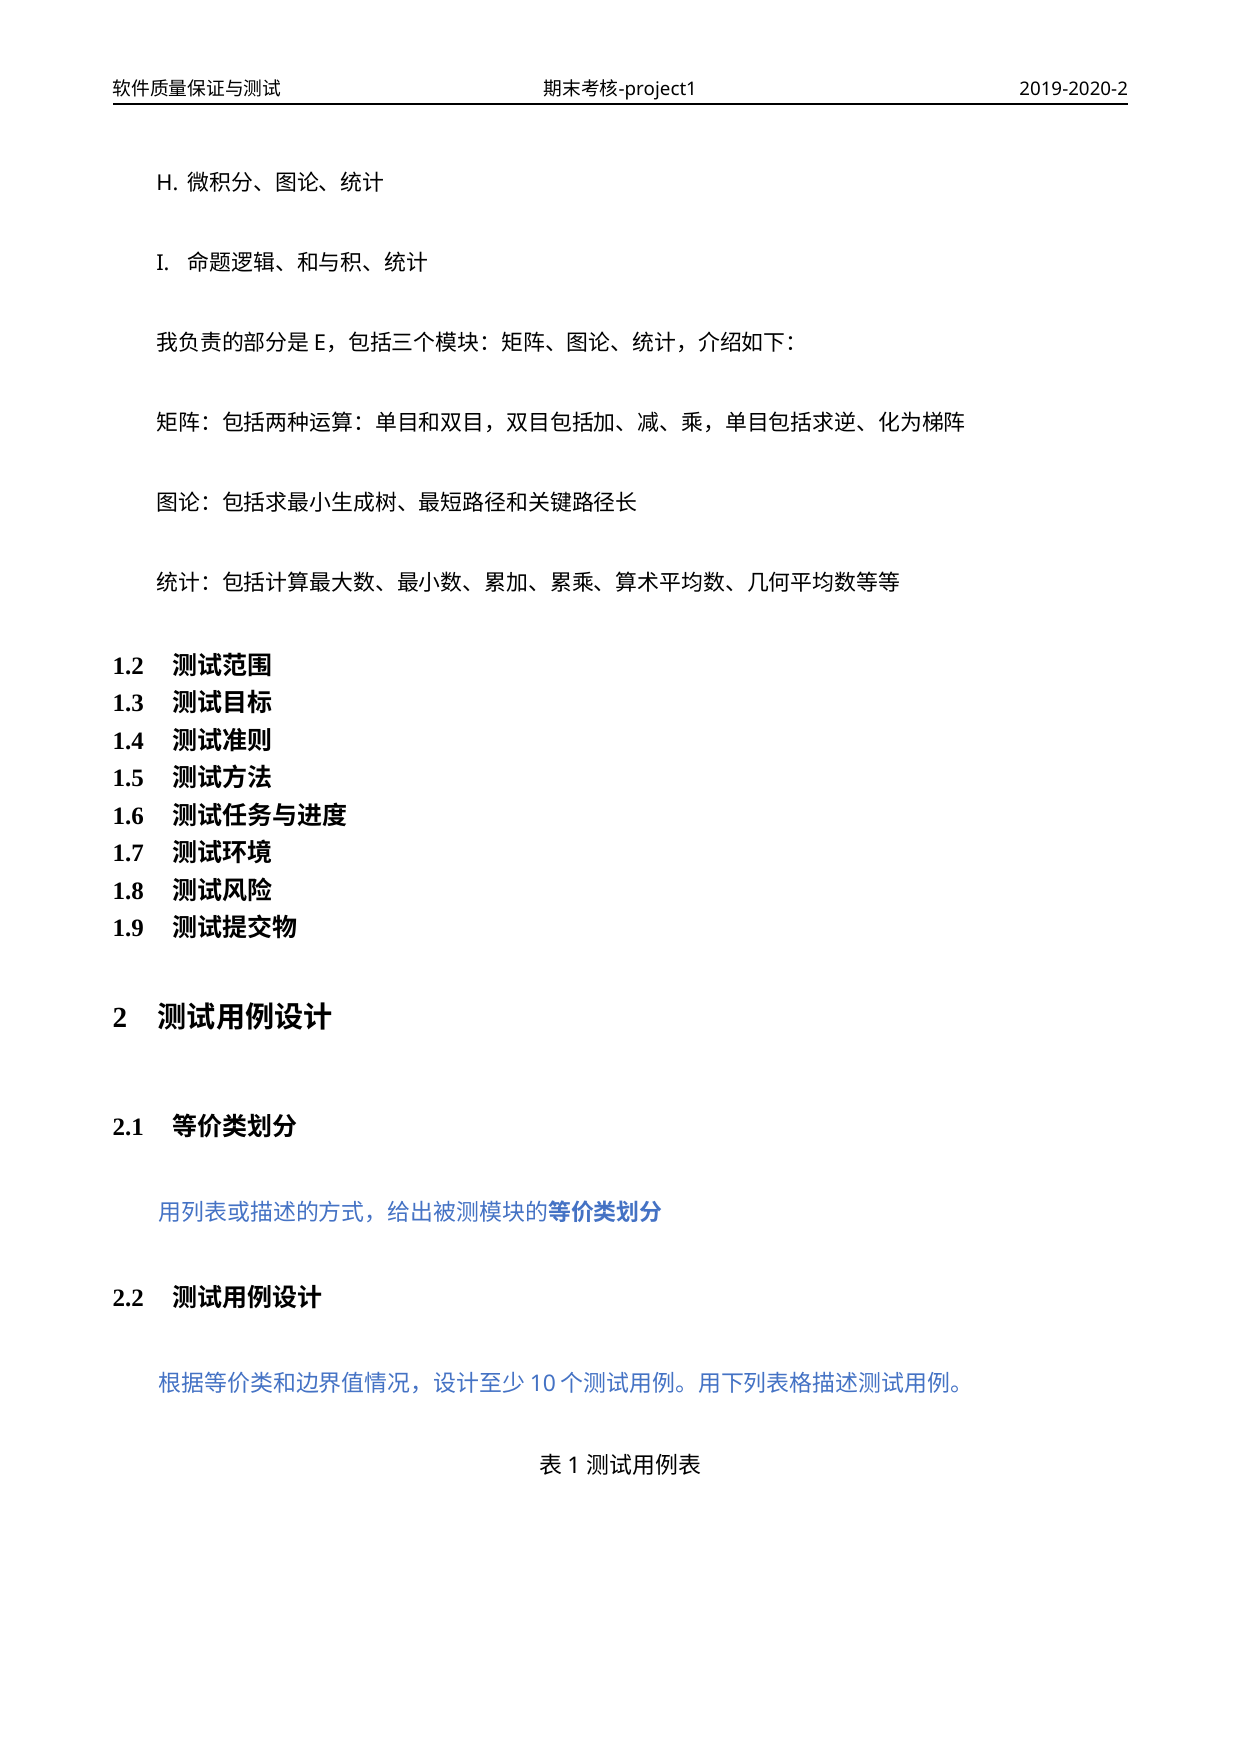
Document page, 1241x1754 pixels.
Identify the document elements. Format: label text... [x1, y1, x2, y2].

text 根据等价类和边界值情况，设计至少10个测试用例。用下列表格描述测试用例。 [112, 1364, 1128, 1398]
text 图论：包括求最小生成树、最短路径和关键路径长 [112, 485, 1128, 516]
text 我负责的部分是E，包括三个模块：矩阵、图论、统计，介绍如下： [112, 325, 1128, 356]
subtitle 测试目标 [112, 682, 1128, 720]
subtitle 等价类划分 [112, 1106, 1128, 1143]
subtitle 测试提交物 [112, 907, 1128, 945]
subtitle 测试方法 [112, 757, 1128, 795]
text 统计：包括计算最大数、最小数、累加、累乘、算术平均数、几何平均数等等 [112, 565, 1128, 596]
text 用列表或描述的方式，给出被测模块的等价类划分 [112, 1194, 1128, 1227]
subtitle 测试用例设计 [112, 1276, 1128, 1314]
subtitle 测试任务与进度 [112, 795, 1128, 832]
subtitle 测试风险 [112, 870, 1128, 907]
subtitle 测试环境 [112, 832, 1128, 870]
subtitle 测试用例设计 [112, 977, 1128, 1052]
text 矩阵：包括两种运算：单目和双目，双目包括加、减、乘，单目包括求逆、化为梯阵 [112, 405, 1128, 436]
subtitle 测试准则 [112, 720, 1128, 757]
text 表1 测试用例表 [112, 1447, 1128, 1480]
list 命题逻辑、和与积、统计 [112, 244, 1128, 276]
list 微积分、图论、统计 [112, 164, 1128, 196]
subtitle 测试范围 [112, 645, 1128, 682]
